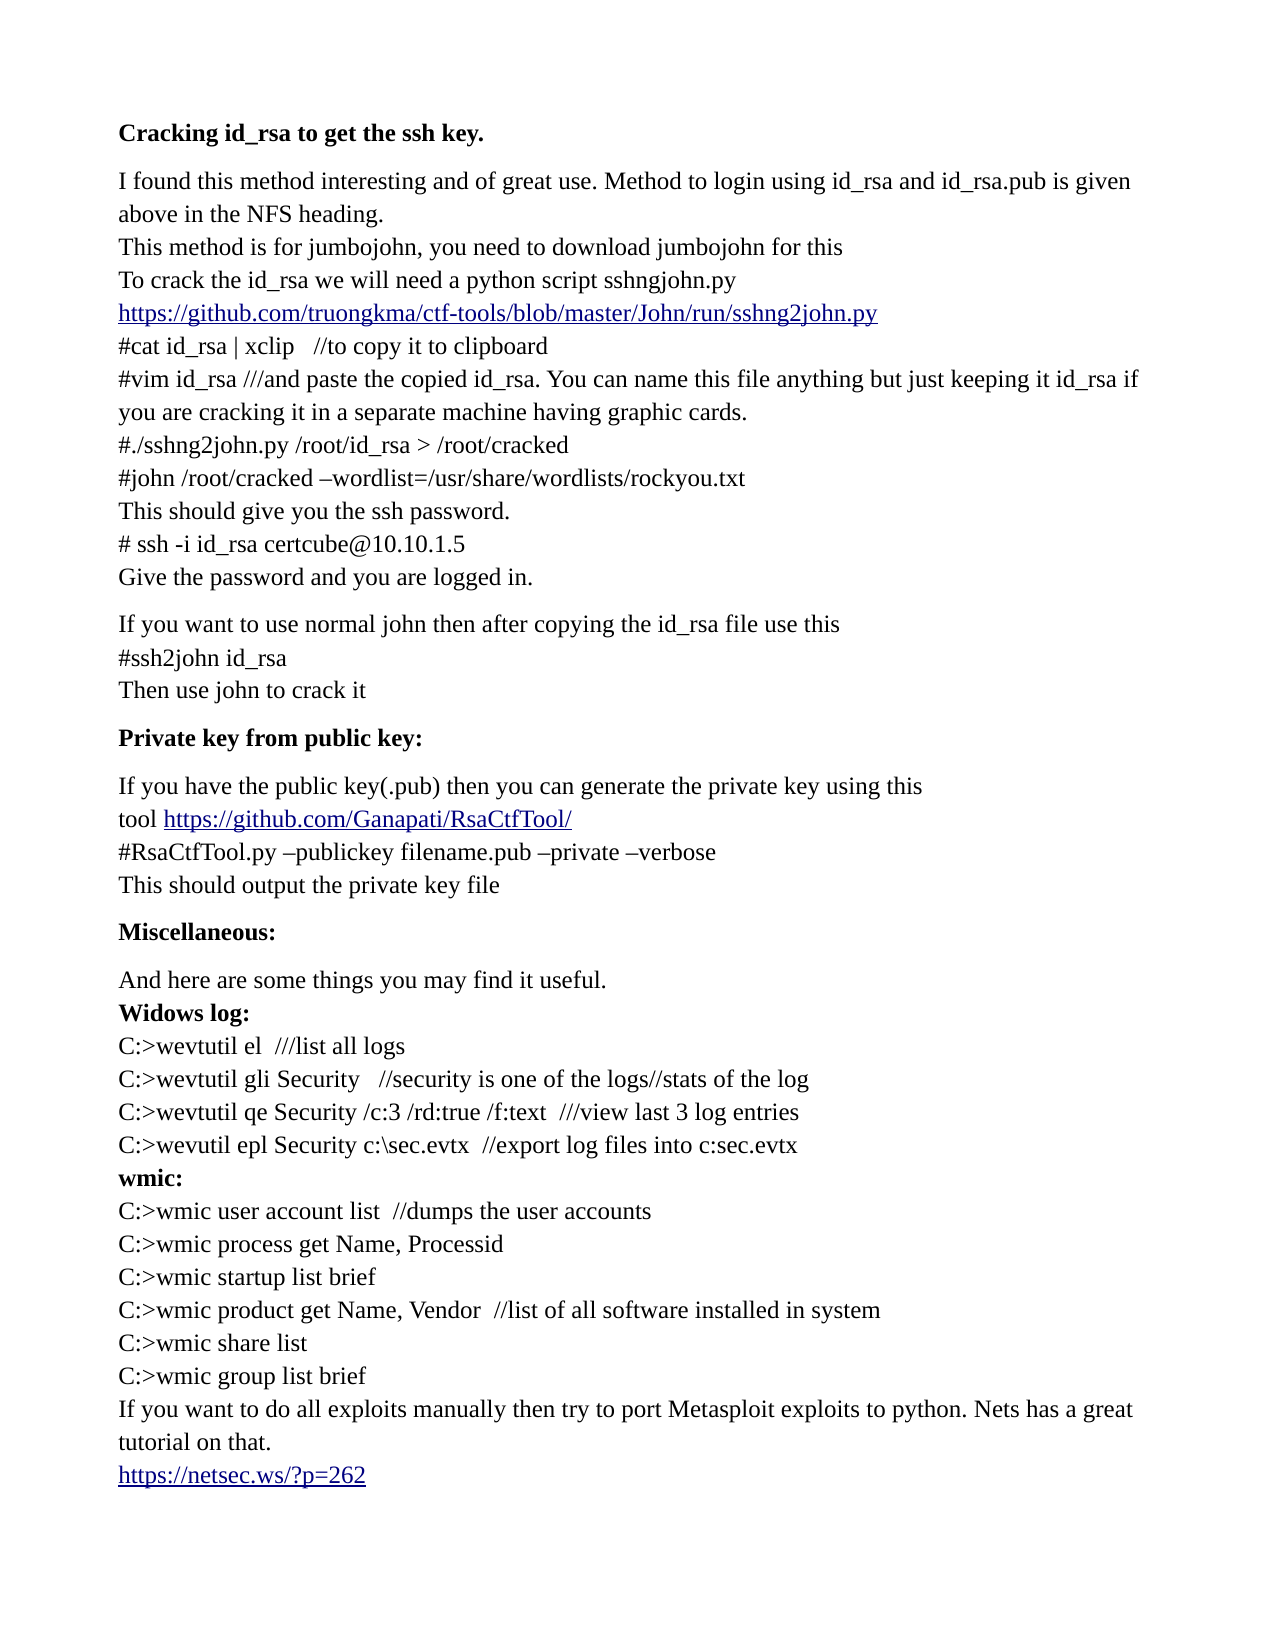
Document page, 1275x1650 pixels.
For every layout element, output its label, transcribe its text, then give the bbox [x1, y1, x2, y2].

text Cracking id_rsa to get the ssh key. [118, 118, 1157, 147]
text If you want to use normal john then after copying the id_rsa file use this #ssh2john id_rsa Then use john to crack it [118, 609, 1157, 704]
text And here are some things you may find it useful. Widows log: C:>wevtutil el ///list all logs C:>wevtutil gli Security //security is one of the logs//stats of the log C:>wevtutil qe Security /c:3 /rd:true /f:text ///view last 3 log entries C:>wevutil epl Security c:\sec.evtx //export log files into c:sec.evtx wmic: C:>wmic user account list //dumps the user accounts C:>wmic process get Name, Processid C:>wmic startup list brief C:>wmic product get Name, Vendor //list of all software installed in system C:>wmic share list C:>wmic group list brief If you want to do all exploits manually then try to port Metasploit exploits to python. Nets has a great tutorial on that. https://netsec.ws/?p=262 [118, 965, 1157, 1489]
text If you have the public key(.pub) then you can generate the private key using this tool https://github.com/Ganapati/RsaCtfTool/ #RsaCtfTool.py –publickey filename.pub –private –verbose This should output the private key file [118, 771, 1157, 899]
text Miscellaneous: [118, 917, 1157, 946]
text I found this method interesting and of great use. Method to login using id_rsa and id_rsa.pub is given above in the NFS heading. This method is for jumbojohn, you need to download jumbojohn for this To crack the id_rsa we will need a python script sshngjohn.py https://github.com/truongkma/ctf-tools/blob/master/John/run/sshng2john.py #cat id_rsa | xclip //to copy it to clipboard #vim id_rsa ///and paste the copied id_rsa. You can name this file anything but just keeping it id_rsa if you are cracking it in a separate machine having graphic cards. #./sshng2john.py /root/id_rsa > /root/cracked #john /root/cracked –wordlist=/usr/share/wordlists/rockyou.txt This should give you the ssh password. # ssh -i id_rsa certcube@10.10.1.5 Give the password and you are logged in. [118, 166, 1157, 591]
text Private key from public key: [118, 723, 1157, 752]
